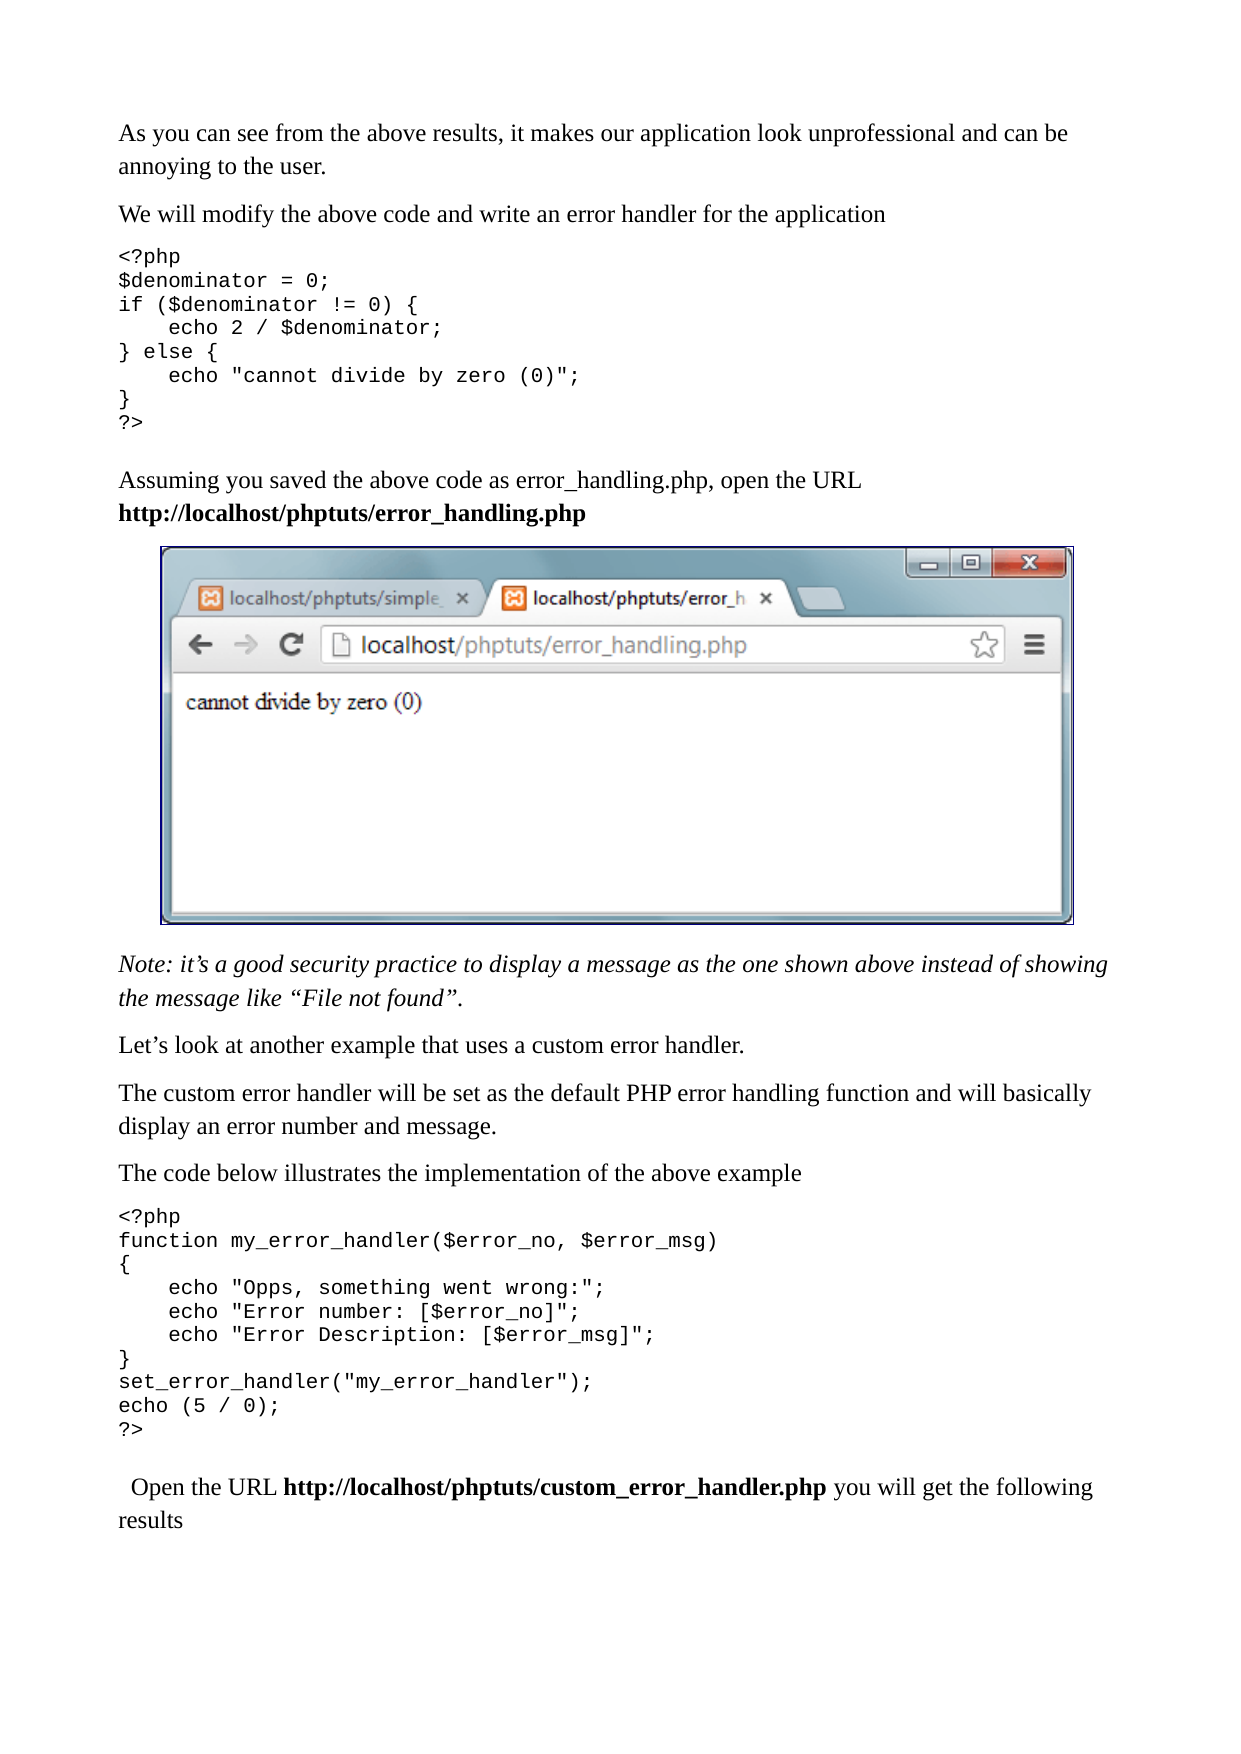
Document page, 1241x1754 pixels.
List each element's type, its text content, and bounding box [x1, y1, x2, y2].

text Let’s look at another example that uses a custom error handler. [118, 1030, 1122, 1059]
text function my_error_handler($error_no, $error_msg) [118, 1230, 1122, 1253]
text <?php [118, 246, 1122, 270]
text $denominator = 0; [118, 270, 1122, 294]
text if ($denominator != 0) { [118, 294, 1122, 317]
text } [118, 388, 1122, 412]
text echo "Error number: [$error_no]"; [118, 1301, 1122, 1324]
text echo "Opps, something went wrong:"; [118, 1277, 1122, 1301]
text { [118, 1253, 1122, 1277]
text echo (5 / 0); [118, 1395, 1122, 1419]
picture [162, 547, 1073, 924]
text echo "cannot divide by zero (0)"; [118, 364, 1122, 388]
text ?> [118, 1419, 1122, 1442]
text We will modify the above code and write an error handler for the application [118, 199, 1122, 227]
text The code below illustrates the implementation of the above example [118, 1158, 1122, 1187]
text Assuming you saved the above code as error_handling.php, open the URL http://localhost/phptuts/error_handling.php [118, 465, 1122, 527]
text As you can see from the above results, it makes our application look unprofessional and can be annoying to the user. [118, 118, 1122, 180]
text echo 2 / $denominator; [118, 317, 1122, 341]
text The custom error handler will be set as the default PHP error handling function and will basically display an error number and message. [118, 1078, 1122, 1139]
text } else { [118, 341, 1122, 364]
text set_error_handler("my_error_handler"); [118, 1372, 1122, 1395]
text } [118, 1348, 1122, 1372]
text ?> [118, 412, 1122, 436]
text Open the URL http://localhost/phptuts/custom_error_handler.php you will get the following results [118, 1472, 1122, 1534]
text Note: it’s a good security practice to display a message as the one shown above instead of showing the message like “File not found”. [118, 949, 1122, 1011]
text <?php [118, 1206, 1122, 1230]
text echo "Error Description: [$error_msg]"; [118, 1324, 1122, 1348]
